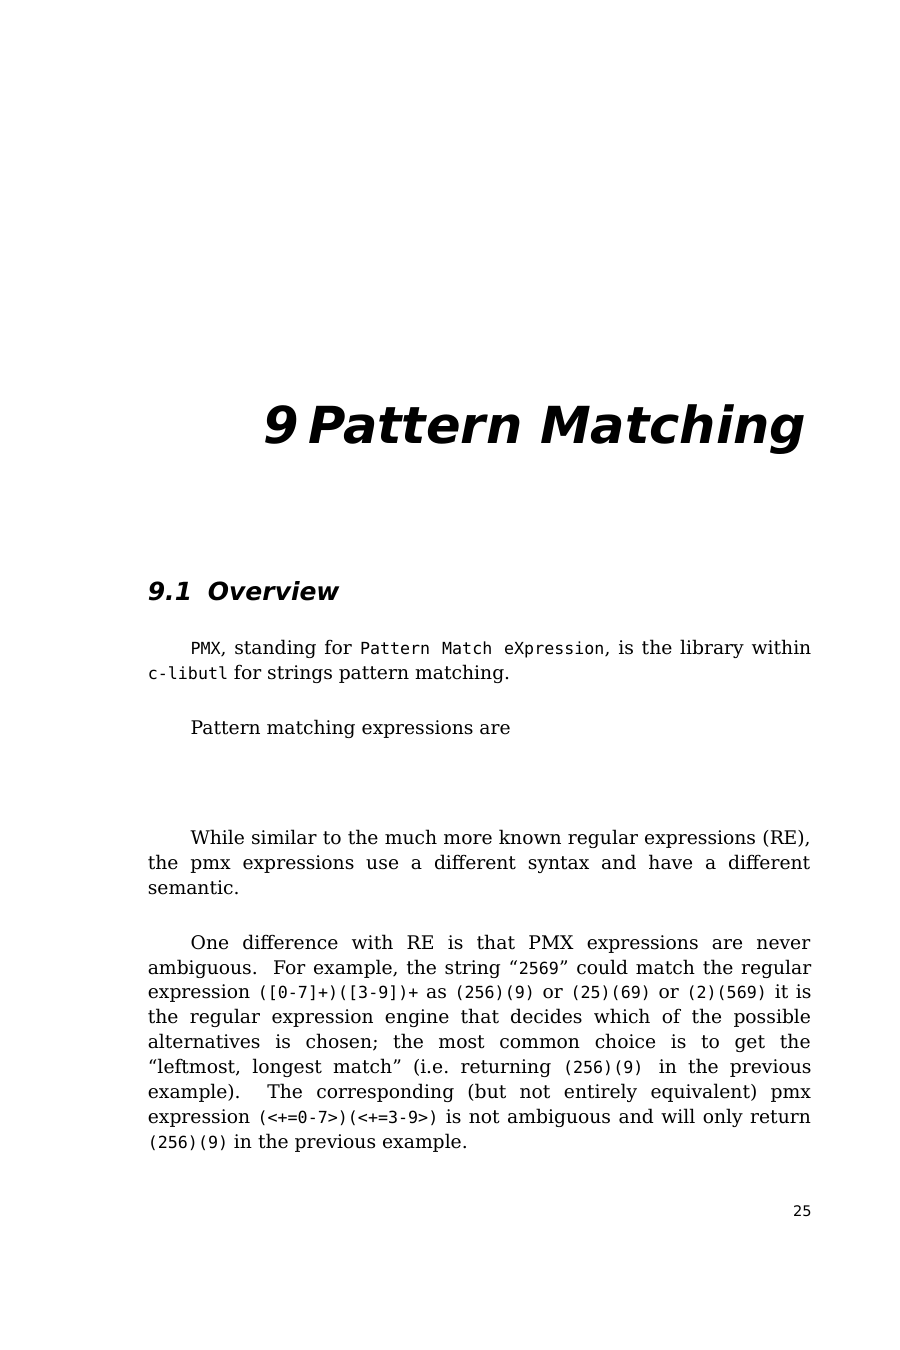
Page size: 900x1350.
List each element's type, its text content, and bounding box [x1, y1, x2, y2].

subtitle Overview [148, 577, 811, 606]
text While similar to the much more known regular expressions (RE), the pmx expressions use a different syntax and have a different semantic. [148, 827, 811, 899]
text PMX, standing for Pattern Match eXpression, is the library within c-libutl for strings pattern matching. [148, 637, 811, 684]
subtitle Pattern Matching [148, 396, 811, 455]
text Pattern matching expressions are [148, 717, 811, 739]
text One difference with RE is that PMX expressions are never ambiguous. For example, the string “2569” could match the regular expression ([0-7]+)([3-9])+ as (256)(9) or (25)(69) or (2)(569) it is the regular expression engine that decides which of the possible alternatives is chosen; the most common choice is to get the “leftmost, longest match” (i.e. returning (256)(9) in the previous example). The corresponding (but not entirely equivalent) pmx expression (<+=0-7>)(<+=3-9>) is not ambiguous and will only return (256)(9) in the previous example. [148, 932, 811, 1153]
